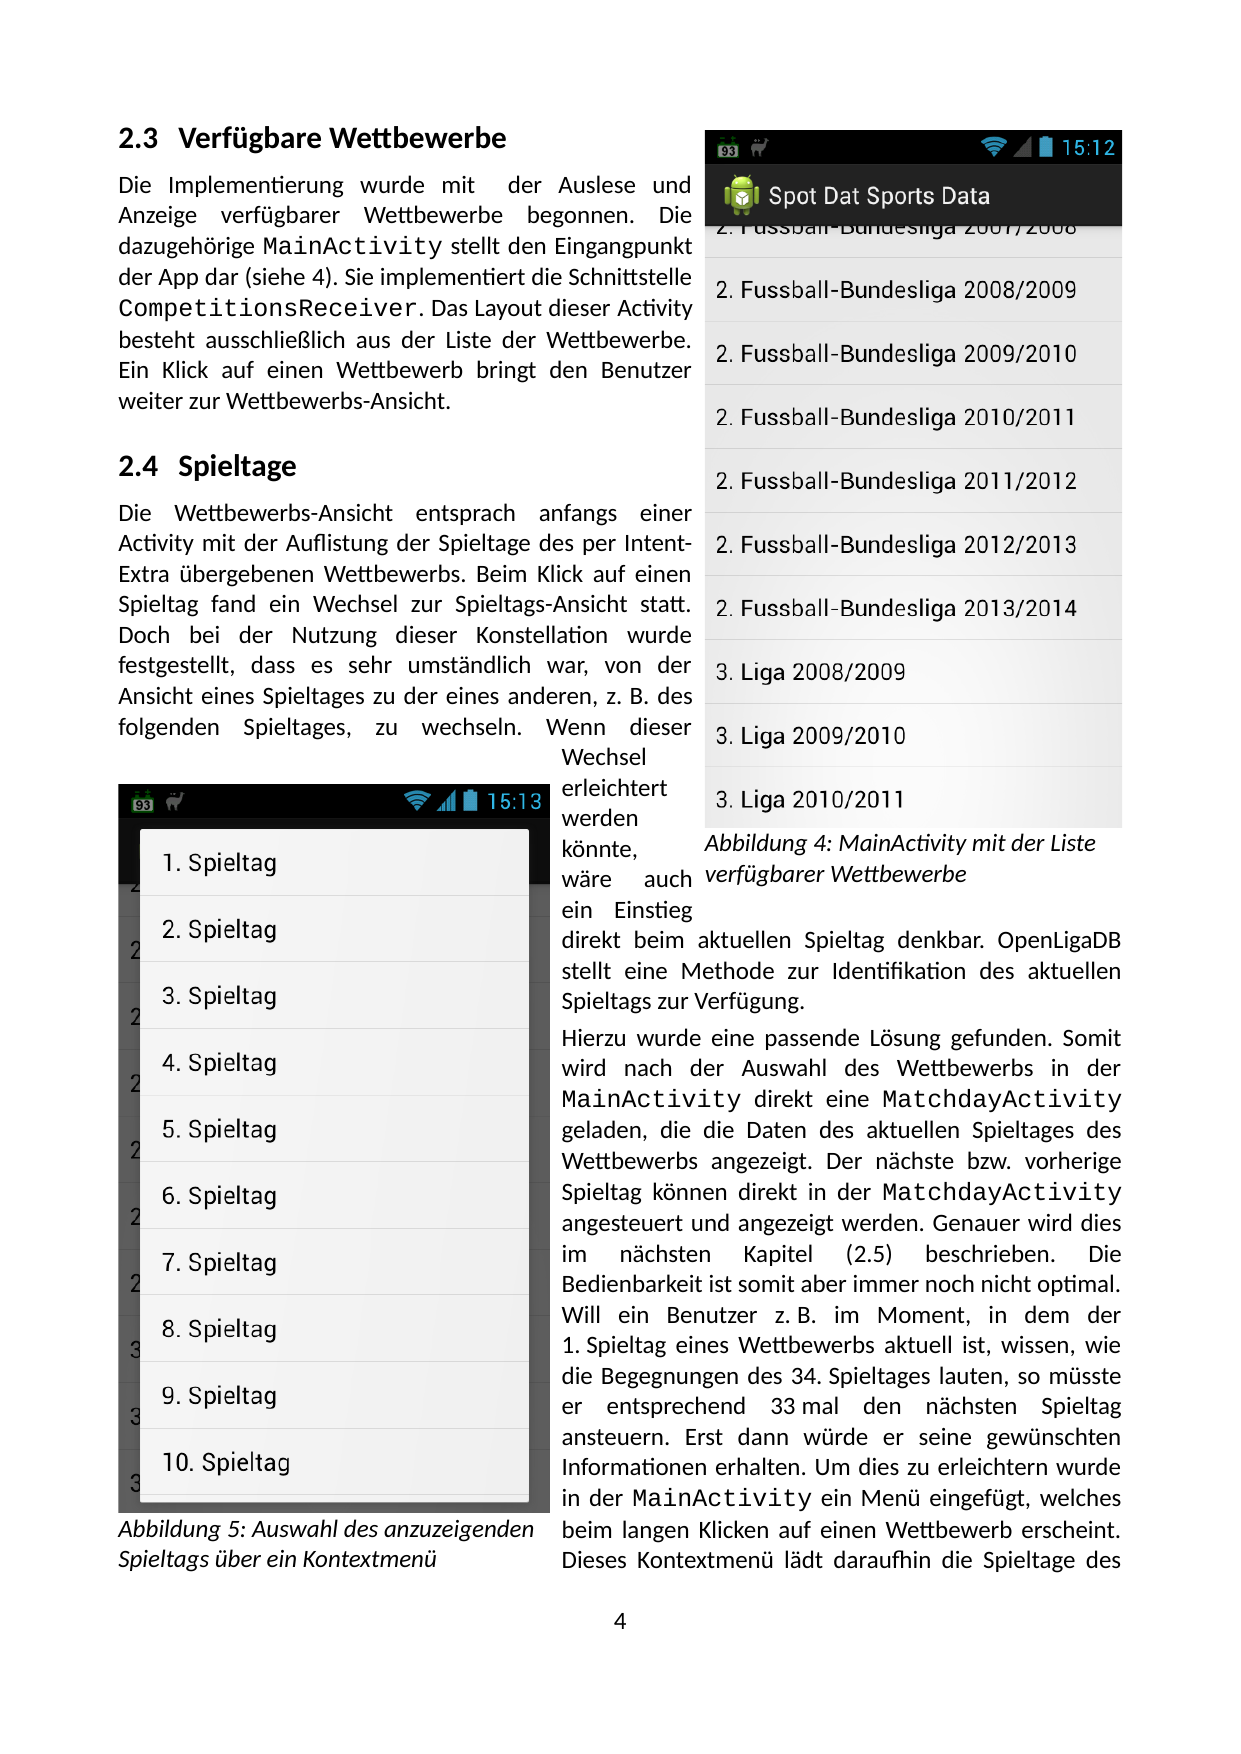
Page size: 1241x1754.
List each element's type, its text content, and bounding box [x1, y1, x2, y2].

subtitle Verfügbare Wettbewerbe [118, 118, 704, 156]
text Abbildung 4: MainActivity mit der Liste verfügbarer Wettbewerbe [704, 828, 1122, 889]
text Die Implementierung wurde mit der Auslese und Anzeige verfügbarer Wettbewerbe begonnen. Die dazugehörige MainActivity stellt den Eingangpunkt der App dar (siehe Abbildung 4). Sie implementiert die Schnittstelle CompetitionsReceiver. Das Layout dieser Activity besteht ausschließlich aus der Liste der Wettbewerbe. Ein Klick auf einen Wettbewerb bringt den Benutzer weiter zur Wettbewerbs-Ansicht. [118, 169, 704, 415]
text Abbildung 5: Auswahl des anzuzeigenden Spieltags über ein Kontextmenü [118, 1513, 550, 1574]
picture [704, 130, 1123, 828]
picture [118, 784, 550, 1513]
subtitle Spieltage [118, 446, 704, 484]
text Die Wettbewerbs-Ansicht entsprach anfangs einer Activity mit der Auflistung der Spieltage des per Intent-Extra übergebenen Wettbewerbs. Beim Klick auf einen Spieltag fand ein Wechsel zur Spieltags-Ansicht statt. Doch bei der Nutzung dieser Konstellation wurde festgestellt, dass es sehr umständlich war, von der Ansicht eines Spieltages zu der eines anderen, z. B. des folgenden Spieltages, zu wechseln. Wenn dieser Wechsel erleichtert werden könnte, wäre auch ein Einstieg direkt beim aktuellen Spieltag denkbar. OpenLigaDB stellt eine Methode zur Identifikation des aktuellen Spieltags zur Verfügung. [118, 497, 1122, 1016]
text Hierzu wurde eine passende Lösung gefunden. Somit wird nach der Auswahl des Wettbewerbs in der MainActivity direkt eine MatchdayActivity geladen, die die Daten des aktuellen Spieltages des Wettbewerbs angezeigt. Der nächste bzw. vorherige Spieltag können direkt in der MatchdayActivity angesteuert und angezeigt werden. Genauer wird dies im nächsten Kapitel (2.5) beschrieben. Die Bedienbarkeit ist somit aber immer noch nicht optimal. Will ein Benutzer z. B. im Moment, in dem der 1. Spieltag eines Wettbewerbs aktuell ist, wissen, wie die Begegnungen des 34. Spieltages lauten, so müsste er entsprechend 33 mal den nächsten Spieltag ansteuern. Erst dann würde er seine gewünschten Informationen erhalten. Um dies zu erleichtern wurde in der MainActivity ein Menü eingefügt, welches beim langen Klicken auf einen Wettbewerb erscheint. Dieses Kontextmenü lädt daraufhin die Spieltage des gewählten Wettbewerbs und zeigt sie an (siehe Abbildung 5). Die MainActivity implementiert deswegen außer der CompetitionsReceiver-Schnittstelle auch die MatchdaysReceiver-Schnittstelle. Bei Auswahl eines Spieltages im Menü wird dieser per Extra-Objekt an das Start-Intent der MatchdayActivity angehägt, welche dann entsprechend direkt den übergebenen Spieltag anzeigt. [550, 1022, 1122, 1575]
